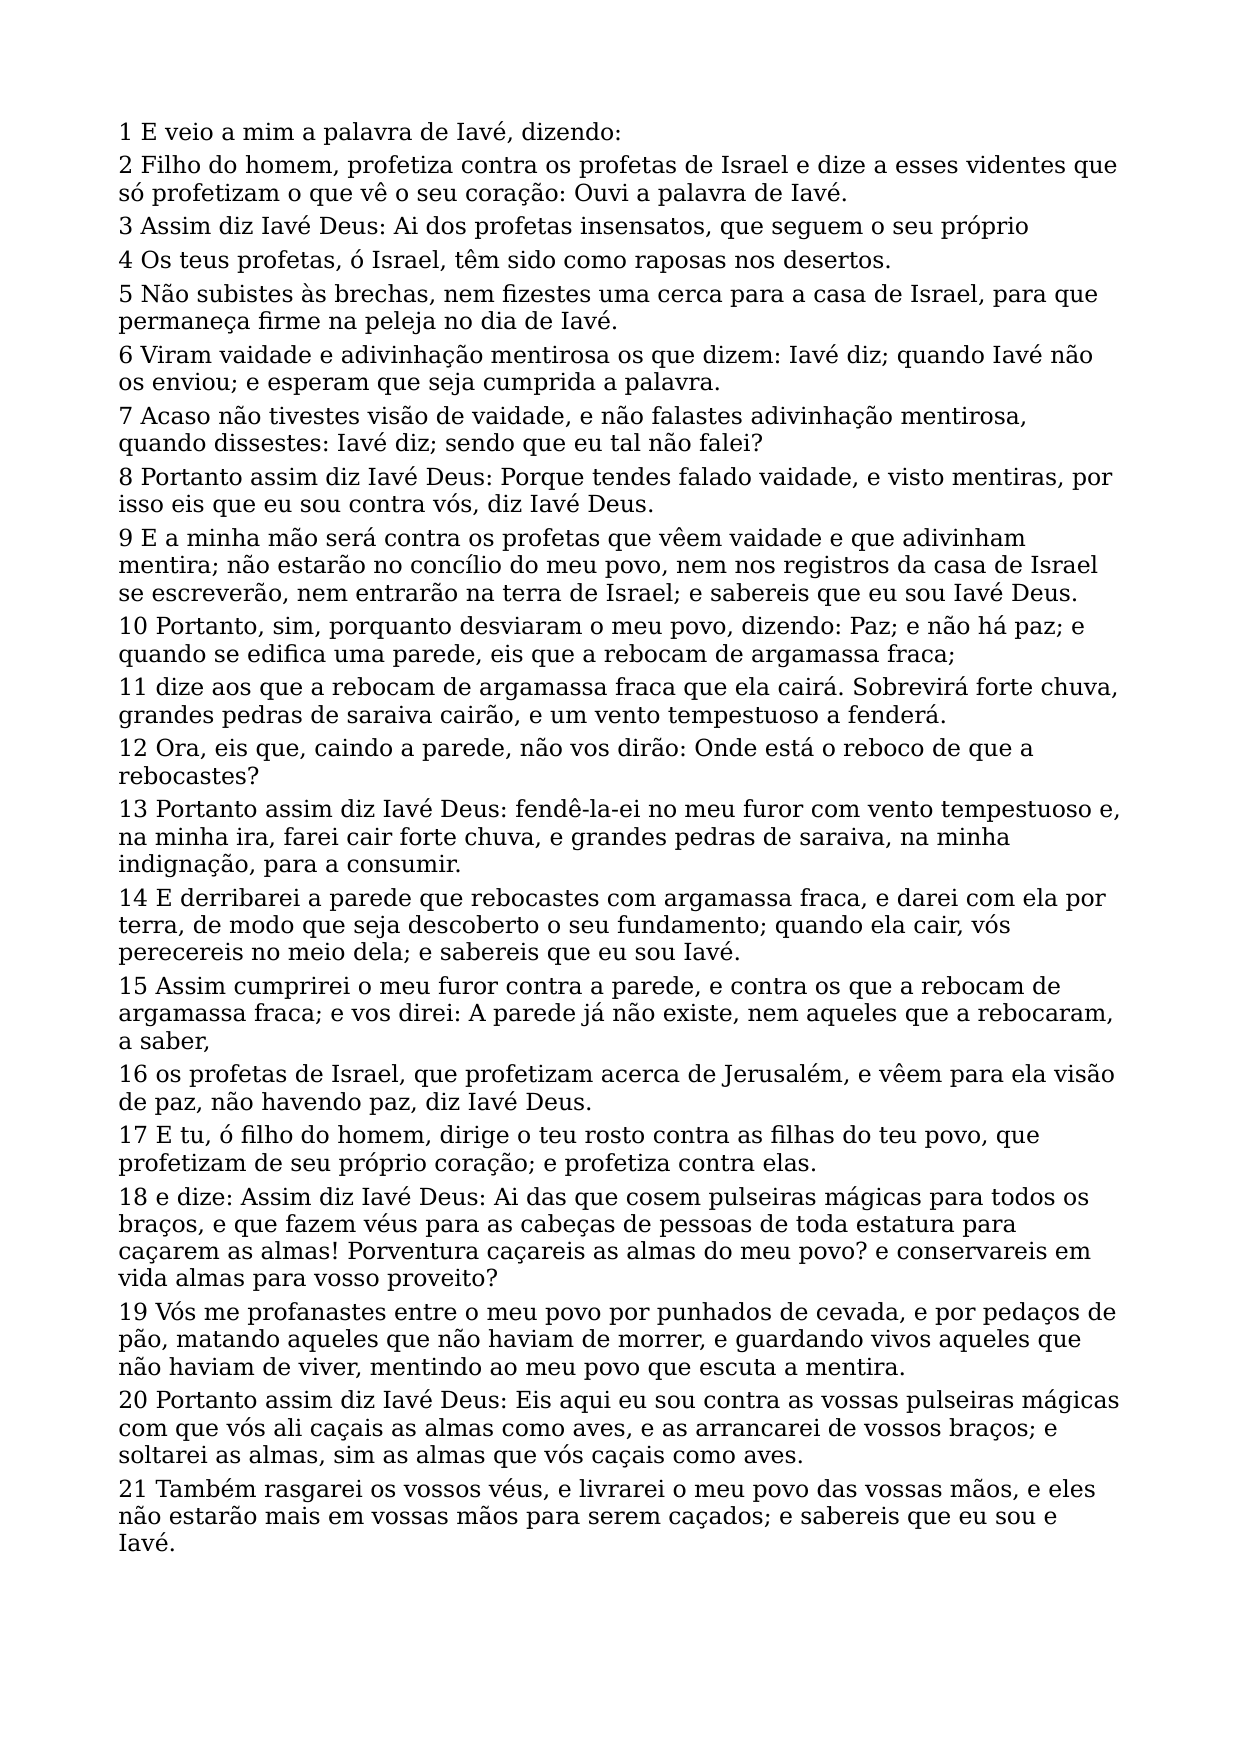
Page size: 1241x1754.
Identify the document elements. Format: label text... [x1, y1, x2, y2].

text 21 Também rasgarei os vossos véus, e livrarei o meu povo das vossas mãos, e eles não estarão mais em vossas mãos para serem caçados; e sabereis que eu sou e Iavé. [118, 1475, 1122, 1557]
text 17 E tu, ó filho do homem, dirige o teu rosto contra as filhas do teu povo, que profetizam de seu próprio coração; e profetiza contra elas. [118, 1122, 1122, 1177]
text 13 Portanto assim diz Iavé Deus: fendê-la-ei no meu furor com vento tempestuoso e, na minha ira, farei cair forte chuva, e grandes pedras de saraiva, na minha indignação, para a consumir. [118, 796, 1122, 878]
text 6 Viram vaidade e adivinhação mentirosa os que dizem: Iavé diz; quando Iavé não os enviou; e esperam que seja cumprida a palavra. [118, 341, 1122, 396]
text 16 os profetas de Israel, que profetizam acerca de Jerusalém, e vêem para ela visão de paz, não havendo paz, diz Iavé Deus. [118, 1061, 1122, 1116]
text 15 Assim cumprirei o meu furor contra a parede, e contra os que a rebocam de argamassa fraca; e vos direi: A parede já não existe, nem aqueles que a rebocaram, a saber, [118, 973, 1122, 1054]
text 12 Ora, eis que, caindo a parede, não vos dirão: Onde está o reboco de que a rebocastes? [118, 735, 1122, 789]
text 1 E veio a mim a palavra de Iavé, dizendo: [118, 118, 1122, 145]
text 19 Vós me profanastes entre o meu povo por punhados de cevada, e por pedaços de pão, matando aqueles que não haviam de morrer, e guardando vivos aqueles que não haviam de viver, mentindo ao meu povo que escuta a mentira. [118, 1299, 1122, 1381]
text 8 Portanto assim diz Iavé Deus: Porque tendes falado vaidade, e visto mentiras, por isso eis que eu sou contra vós, diz Iavé Deus. [118, 463, 1122, 518]
text 20 Portanto assim diz Iavé Deus: Eis aqui eu sou contra as vossas pulseiras mágicas com que vós ali caçais as almas como aves, e as arrancarei de vossos braços; e soltarei as almas, sim as almas que vós caçais como aves. [118, 1387, 1122, 1469]
text 11 dize aos que a rebocam de argamassa fraca que ela cairá. Sobrevirá forte chuva, grandes pedras de saraiva cairão, e um vento tempestuoso a fenderá. [118, 674, 1122, 728]
text 7 Acaso não tivestes visão de vaidade, e não falastes adivinhação mentirosa, quando dissestes: Iavé diz; sendo que eu tal não falei? [118, 402, 1122, 457]
text 14 E derribarei a parede que rebocastes com argamassa fraca, e darei com ela por terra, de modo que seja descoberto o seu fundamento; quando ela cair, vós perecereis no meio dela; e sabereis que eu sou Iavé. [118, 884, 1122, 966]
text 18 e dize: Assim diz Iavé Deus: Ai das que cosem pulseiras mágicas para todos os braços, e que fazem véus para as cabeças de pessoas de toda estatura para caçarem as almas! Porventura caçareis as almas do meu povo? e conservareis em vida almas para vosso proveito? [118, 1183, 1122, 1292]
text 3 Assim diz Iavé Deus: Ai dos profetas insensatos, que seguem o seu próprio [118, 213, 1122, 240]
text 9 E a minha mão será contra os profetas que vêem vaidade e que adivinham mentira; não estarão no concílio do meu povo, nem nos registros da casa de Israel se escreverão, nem entrarão na terra de Israel; e sabereis que eu sou Iavé Deus. [118, 524, 1122, 606]
text 4 Os teus profetas, ó Israel, têm sido como raposas nos desertos. [118, 247, 1122, 274]
text 5 Não subistes às brechas, nem fizestes uma cerca para a casa de Israel, para que permaneça firme na peleja no dia de Iavé. [118, 280, 1122, 335]
text 10 Portanto, sim, porquanto desviaram o meu povo, dizendo: Paz; e não há paz; e quando se edifica uma parede, eis que a rebocam de argamassa fraca; [118, 613, 1122, 667]
text 2 Filho do homem, profetiza contra os profetas de Israel e dize a esses videntes que só profetizam o que vê o seu coração: Ouvi a palavra de Iavé. [118, 152, 1122, 206]
